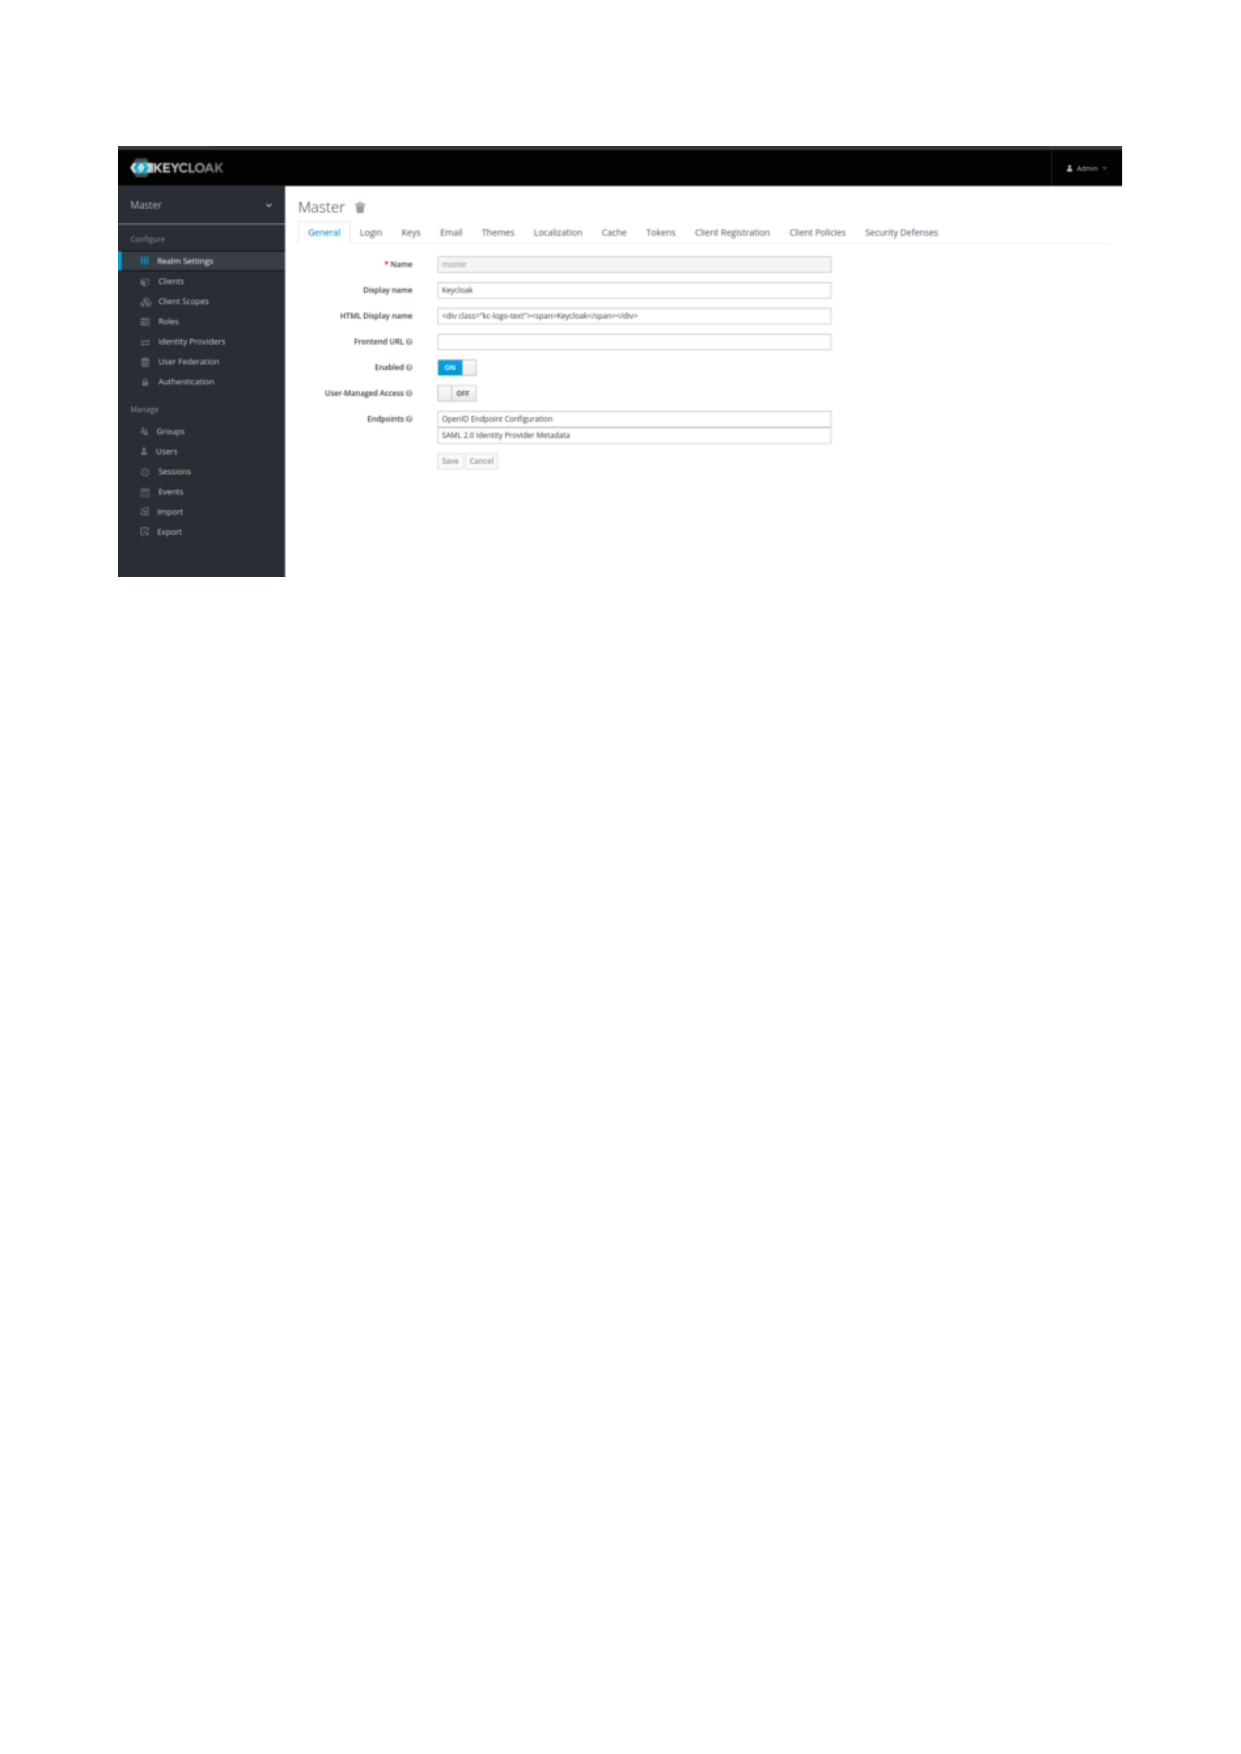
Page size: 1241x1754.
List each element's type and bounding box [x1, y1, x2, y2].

picture [118, 146, 1123, 577]
